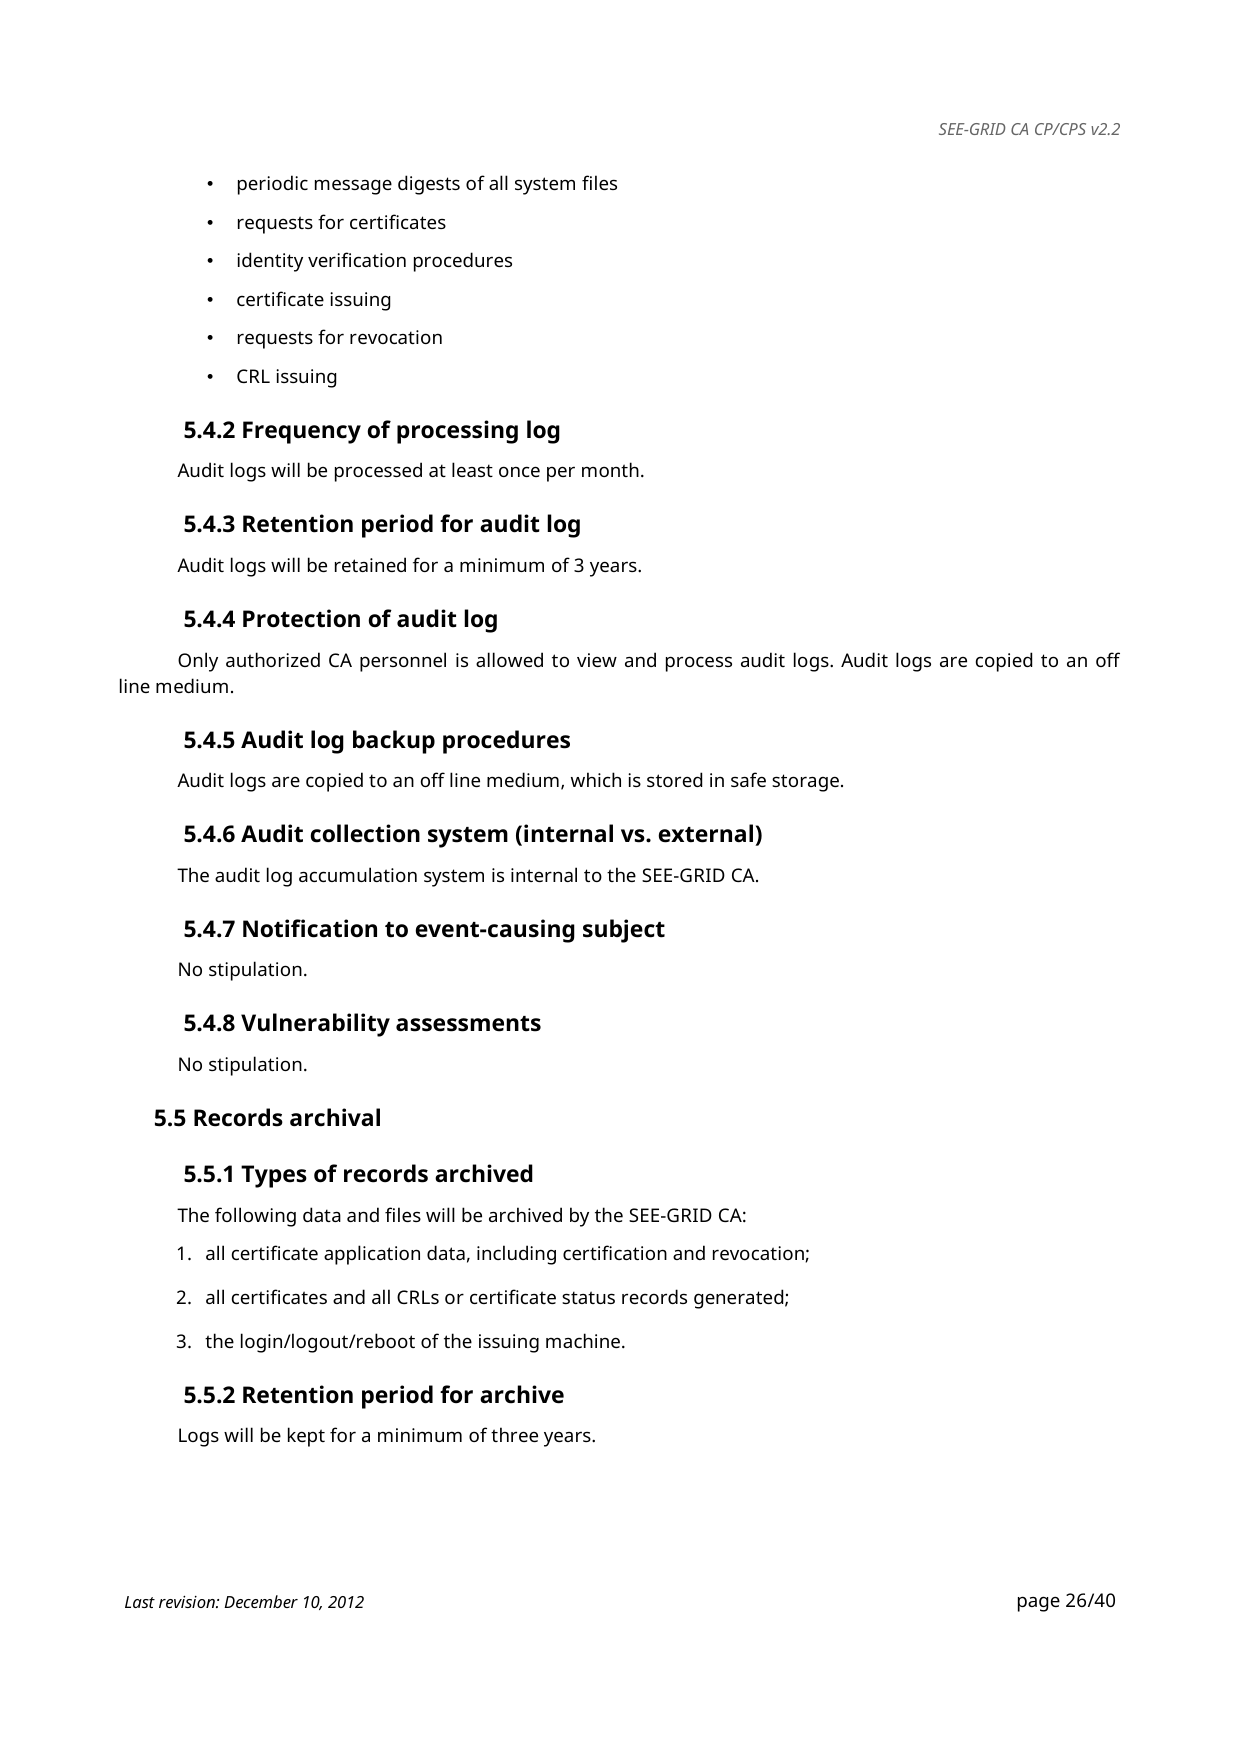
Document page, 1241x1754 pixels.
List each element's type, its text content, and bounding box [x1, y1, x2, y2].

list all certificates and all CRLs or certificate status records generated; [176, 1284, 1122, 1310]
list certificate issuing [207, 286, 1122, 312]
subtitle Audit log backup procedures [177, 724, 1122, 755]
text The following data and files will be archived by the SEE-GRID CA: [118, 1202, 1122, 1228]
list all certificate application data, including certification and revocation; [176, 1240, 1122, 1266]
text Audit logs will be processed at least once per month. [118, 457, 1122, 483]
text Audit logs will be retained for a minimum of 3 years. [118, 552, 1122, 578]
subtitle Vulnerability assessments [177, 1007, 1122, 1038]
subtitle Types of records archived [177, 1158, 1122, 1189]
text Logs will be kept for a minimum of three years. [118, 1422, 1122, 1448]
subtitle Retention period for audit log [177, 508, 1122, 539]
subtitle Retention period for archive [177, 1379, 1122, 1410]
list CRL issuing [207, 363, 1122, 389]
subtitle Frequency of processing log [177, 414, 1122, 445]
list periodic message digests of all system files [207, 170, 1122, 196]
text The audit log accumulation system is internal to the SEE-GRID CA. [118, 862, 1122, 888]
list identity verification procedures [207, 247, 1122, 273]
subtitle Protection of audit log [177, 603, 1122, 634]
text No stipulation. [118, 1051, 1122, 1077]
list requests for revocation [207, 324, 1122, 350]
subtitle Records archival [148, 1102, 1122, 1133]
list the login/logout/reboot of the issuing machine. [176, 1328, 1122, 1354]
text Audit logs are copied to an off line medium, which is stored in safe storage. [118, 767, 1122, 793]
subtitle Audit collection system (internal vs. external) [177, 818, 1122, 849]
text Only authorized CA personnel is allowed to view and process audit logs. Audit logs are copied to an off line medium. [118, 647, 1122, 699]
list requests for certificates [207, 209, 1122, 235]
subtitle Notification to event-causing subject [177, 913, 1122, 944]
text No stipulation. [118, 956, 1122, 982]
